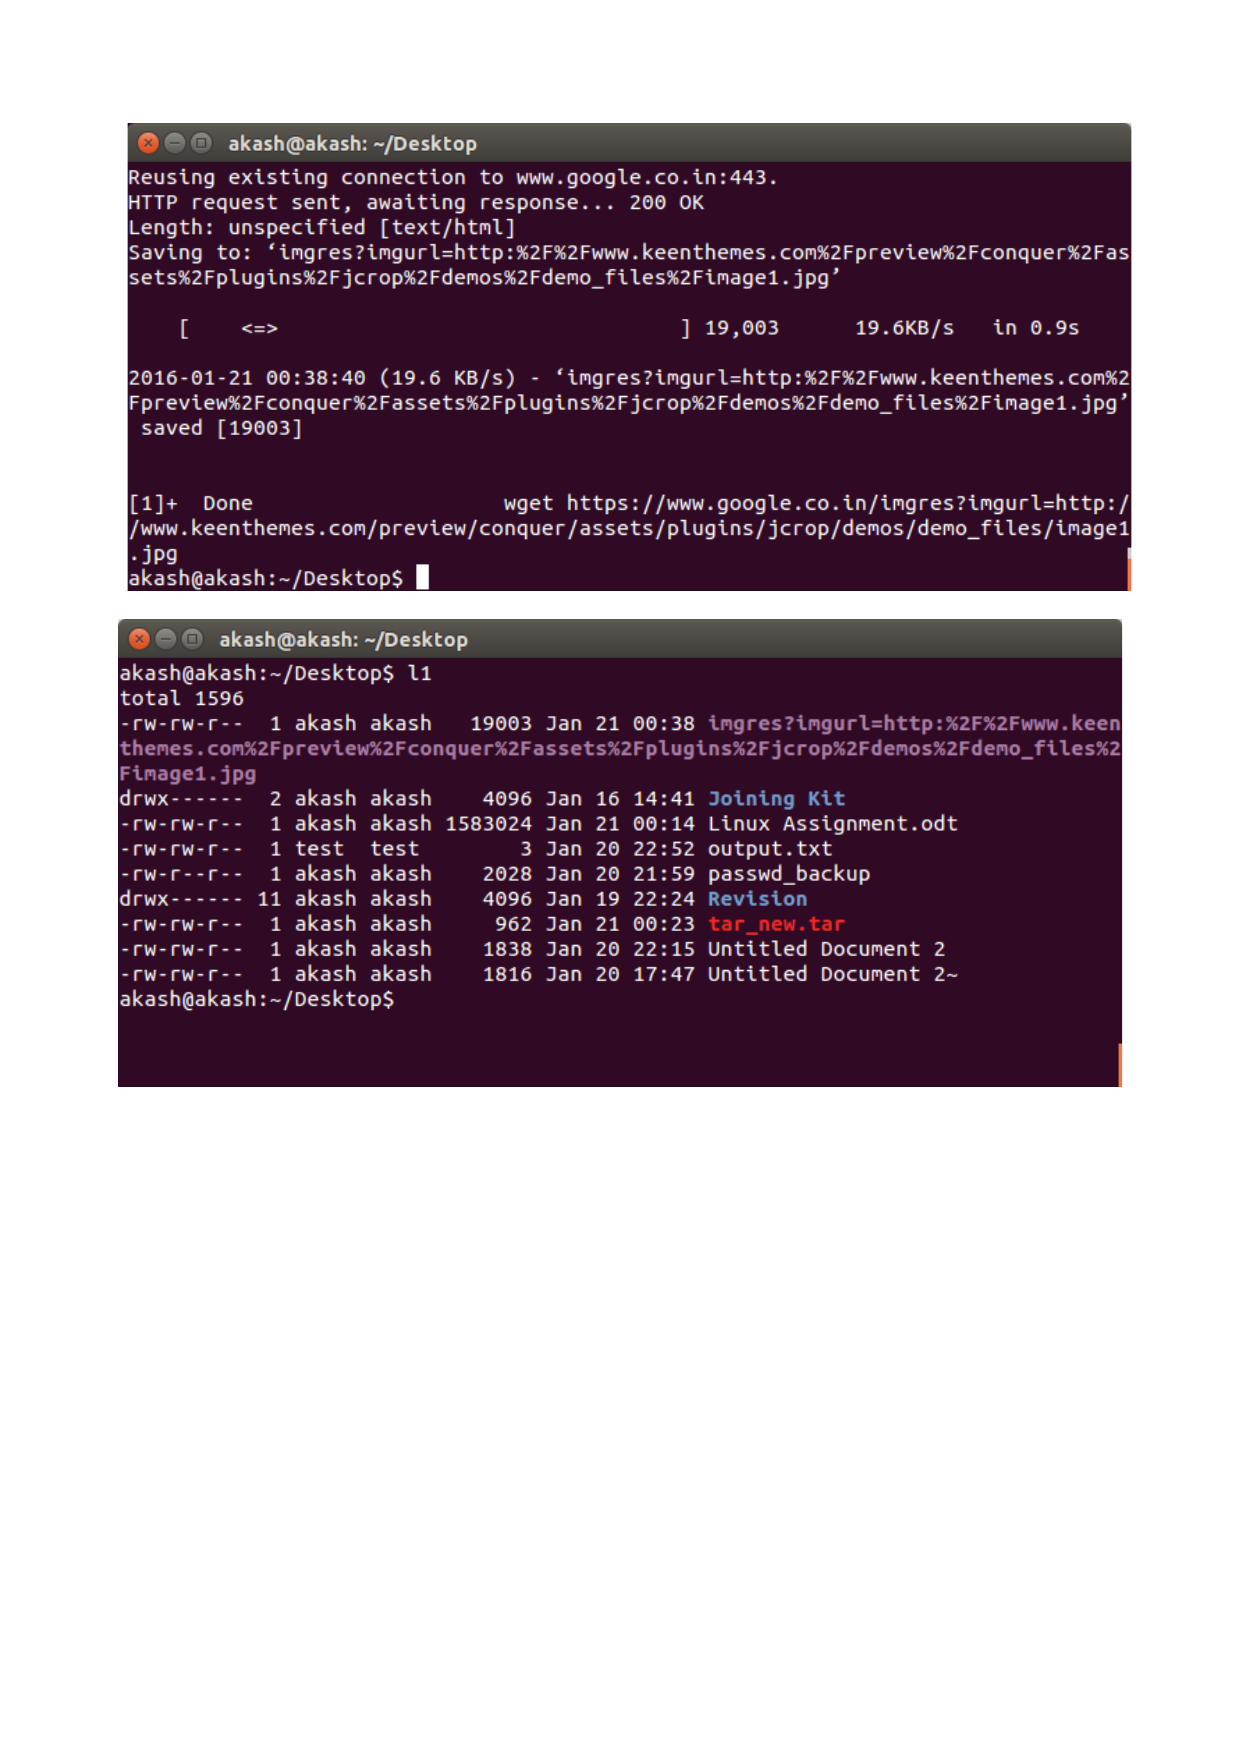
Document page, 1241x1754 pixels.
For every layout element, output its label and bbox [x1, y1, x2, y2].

picture [127, 123, 1132, 591]
picture [118, 619, 1123, 1087]
